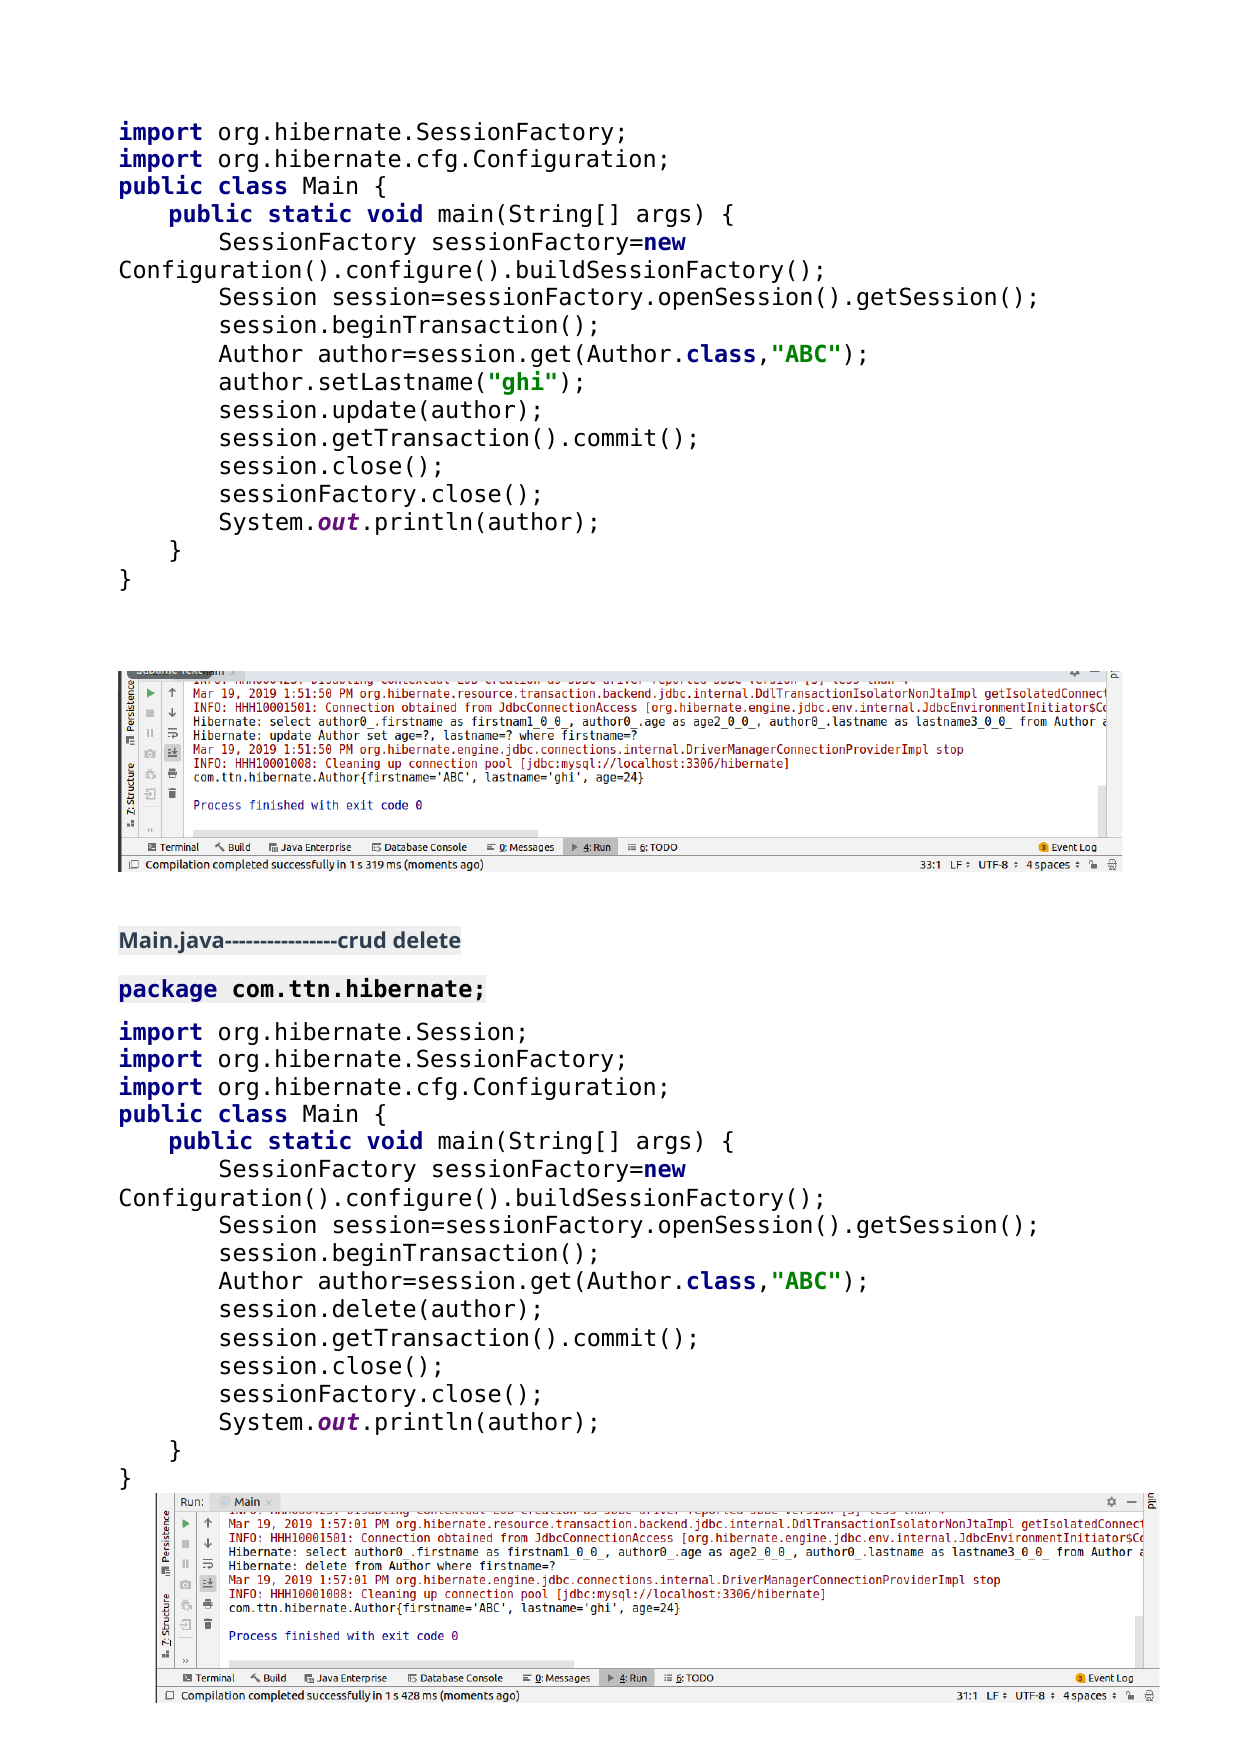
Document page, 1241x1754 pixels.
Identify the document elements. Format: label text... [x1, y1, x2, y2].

text session.getTransaction().commit(); [118, 1324, 1122, 1352]
text public static void main(String[] args) { [118, 1128, 1122, 1156]
picture [118, 671, 1123, 872]
text import org.hibernate.cfg.Configuration; [118, 146, 1122, 173]
text public class Main { [118, 1101, 1122, 1128]
text Author author=session.get(Author.class,"ABC"); [118, 340, 1122, 368]
text } [118, 565, 1122, 593]
text Main.java----------------crud delete [118, 926, 1122, 955]
text public static void main(String[] args) { [118, 200, 1122, 228]
text } [118, 537, 1122, 565]
picture [155, 1493, 1160, 1703]
text } [118, 1465, 1122, 1492]
text System.out.println(author); [118, 509, 1122, 537]
text Author author=session.get(Author.class,"ABC"); [118, 1268, 1122, 1296]
text author.setLastname("ghi"); [118, 368, 1122, 396]
text Session session=sessionFactory.openSession().getSession(); [118, 284, 1122, 312]
text Session session=sessionFactory.openSession().getSession(); [118, 1212, 1122, 1240]
text session.close(); [118, 1352, 1122, 1380]
text SessionFactory sessionFactory=new Configuration().configure().buildSessionFactory(); [118, 228, 1122, 284]
text session.close(); [118, 453, 1122, 481]
text sessionFactory.close(); [118, 1380, 1122, 1408]
text } [118, 1437, 1122, 1465]
text session.update(author); [118, 396, 1122, 424]
text import org.hibernate.SessionFactory; [118, 118, 1122, 146]
text package com.ttn.hibernate; [118, 975, 1122, 1003]
text session.delete(author); [118, 1296, 1122, 1324]
text System.out.println(author); [118, 1408, 1122, 1437]
text sessionFactory.close(); [118, 481, 1122, 509]
text session.getTransaction().commit(); [118, 424, 1122, 453]
text session.beginTransaction(); [118, 1240, 1122, 1268]
text public class Main { [118, 173, 1122, 200]
text SessionFactory sessionFactory=new Configuration().configure().buildSessionFactory(); [118, 1156, 1122, 1212]
text session.beginTransaction(); [118, 312, 1122, 340]
text import org.hibernate.Session; [118, 1018, 1122, 1046]
text import org.hibernate.cfg.Configuration; [118, 1073, 1122, 1101]
text import org.hibernate.SessionFactory; [118, 1046, 1122, 1073]
